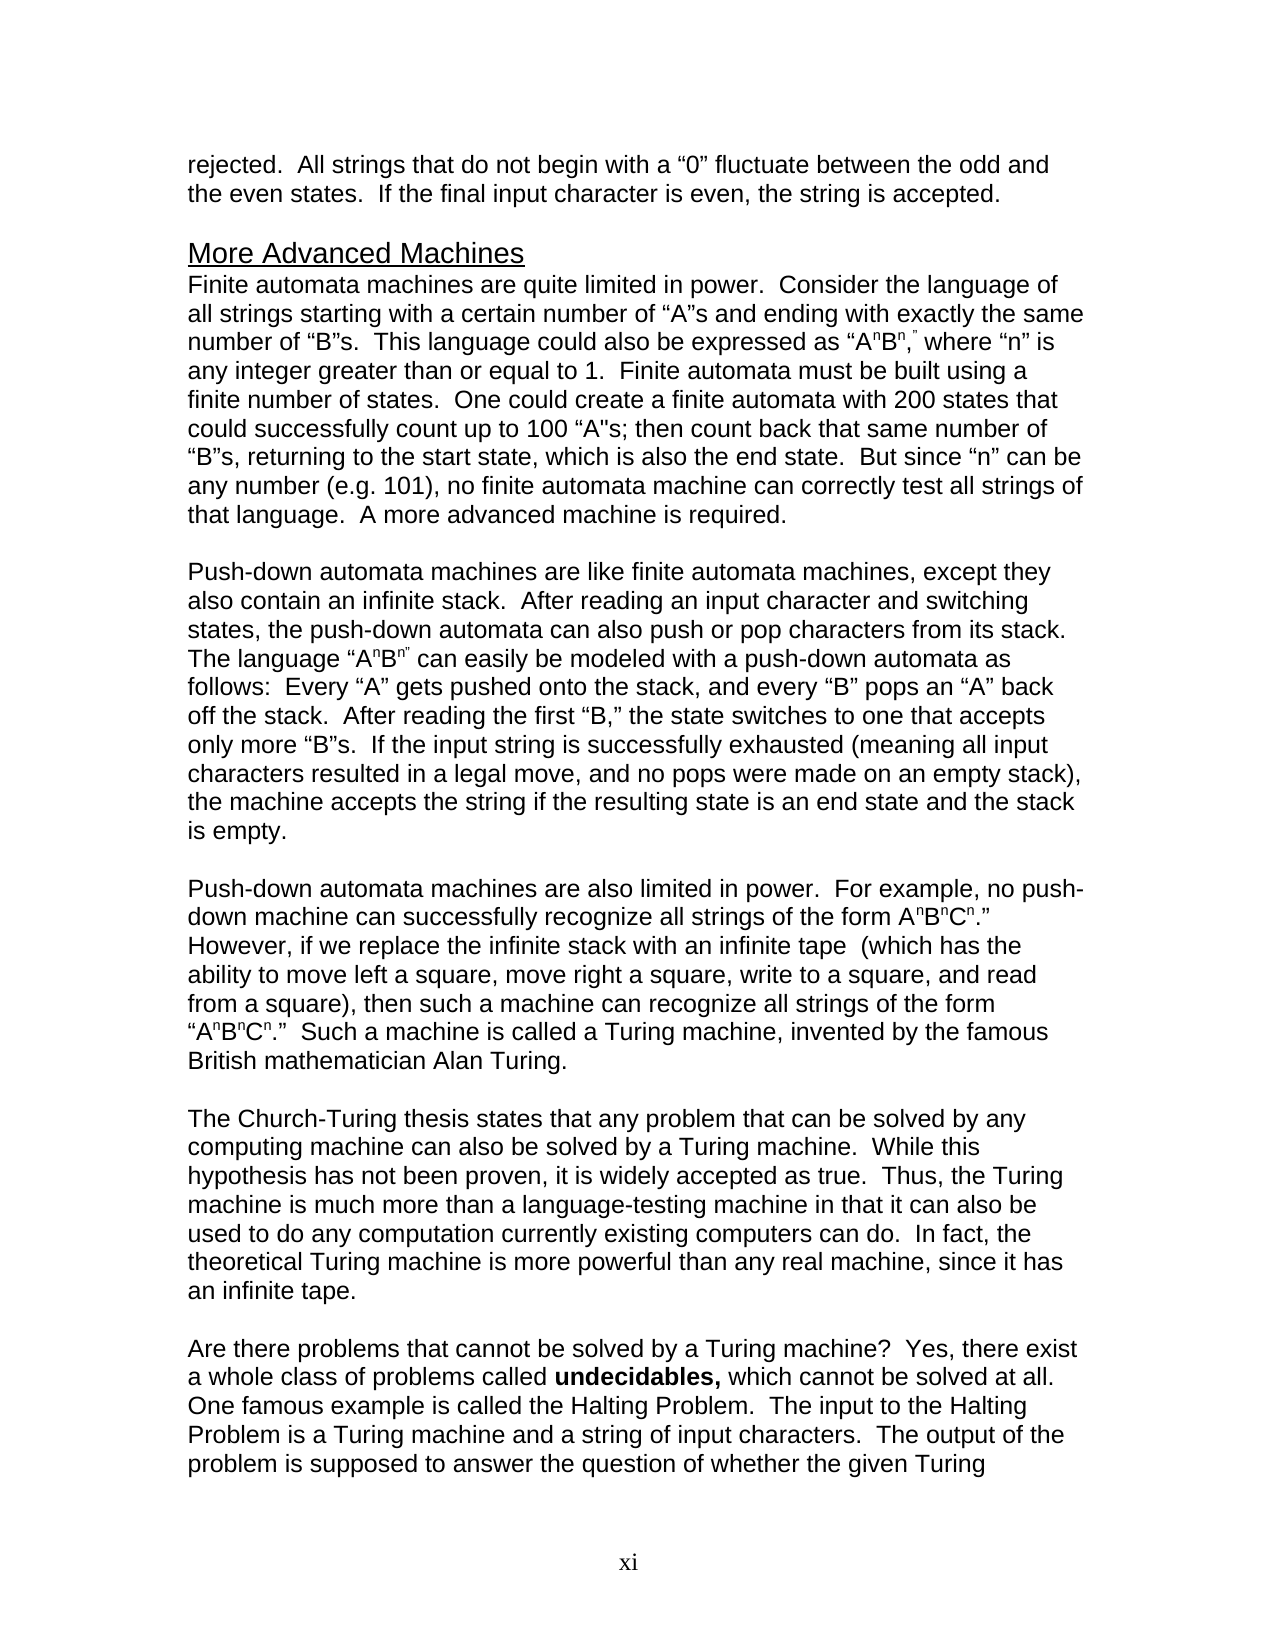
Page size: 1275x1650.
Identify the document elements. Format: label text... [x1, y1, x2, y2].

subtitle More Advanced Machines [187, 236, 1087, 270]
text Push-down automata machines are like finite automata machines, except they also contain an infinite stack. After reading an input character and switching states, the push-down automata can also push or pop characters from its stack. The language “AnBn” can easily be modeled with a push-down automata as follows: Every “A” gets pushed onto the stack, and every “B” pops an “A” back off the stack. After reading the first “B,” the state switches to one that accepts only more “B”s. If the input string is successfully exhausted (meaning all input characters resulted in a legal move, and no pops were made on an empty stack), the machine accepts the string if the resulting state is an end state and the stack is empty. [187, 557, 1087, 845]
text Finite automata machines are quite limited in power. Consider the language of all strings starting with a certain number of “A”s and ending with exactly the same number of “B”s. This language could also be expressed as “AnBn,” where “n” is any integer greater than or equal to 1. Finite automata must be built using a finite number of states. One could create a finite automata with 200 states that could successfully count up to 100 “A"s; then count back that same number of “B”s, returning to the start state, which is also the end state. But since “n” can be any number (e.g. 101), no finite automata machine can correctly test all strings of that language. A more advanced machine is required. [187, 270, 1087, 528]
text Are there problems that cannot be solved by a Turing machine? Yes, there exist a whole class of problems called undecidables, which cannot be solved at all. One famous example is called the Halting Problem. The input to the Halting Problem is a Turing machine and a string of input characters. The output of the problem is supposed to answer the question of whether the given Turing [187, 1333, 1087, 1477]
text The Church-Turing thesis states that any problem that can be solved by any computing machine can also be solved by a Turing machine. While this hypothesis has not been proven, it is widely accepted as true. Thus, the Turing machine is much more than a language-testing machine in that it can also be used to do any computation currently existing computers can do. In fact, the theoretical Turing machine is more powerful than any real machine, since it has an infinite tape. [187, 1103, 1087, 1305]
text rejected. All strings that do not begin with a “0” fluctuate between the odd and the even states. If the final input character is even, the string is accepted. [187, 150, 1087, 207]
text Push-down automata machines are also limited in power. For example, no push-down machine can successfully recognize all strings of the form AnBnCn.” However, if we replace the infinite stack with an infinite tape (which has the ability to move left a square, move right a square, write to a square, and read from a square), then such a machine can recognize all strings of the form “AnBnCn.” Such a machine is called a Turing machine, invented by the famous British mathematician Alan Turing. [187, 873, 1087, 1075]
